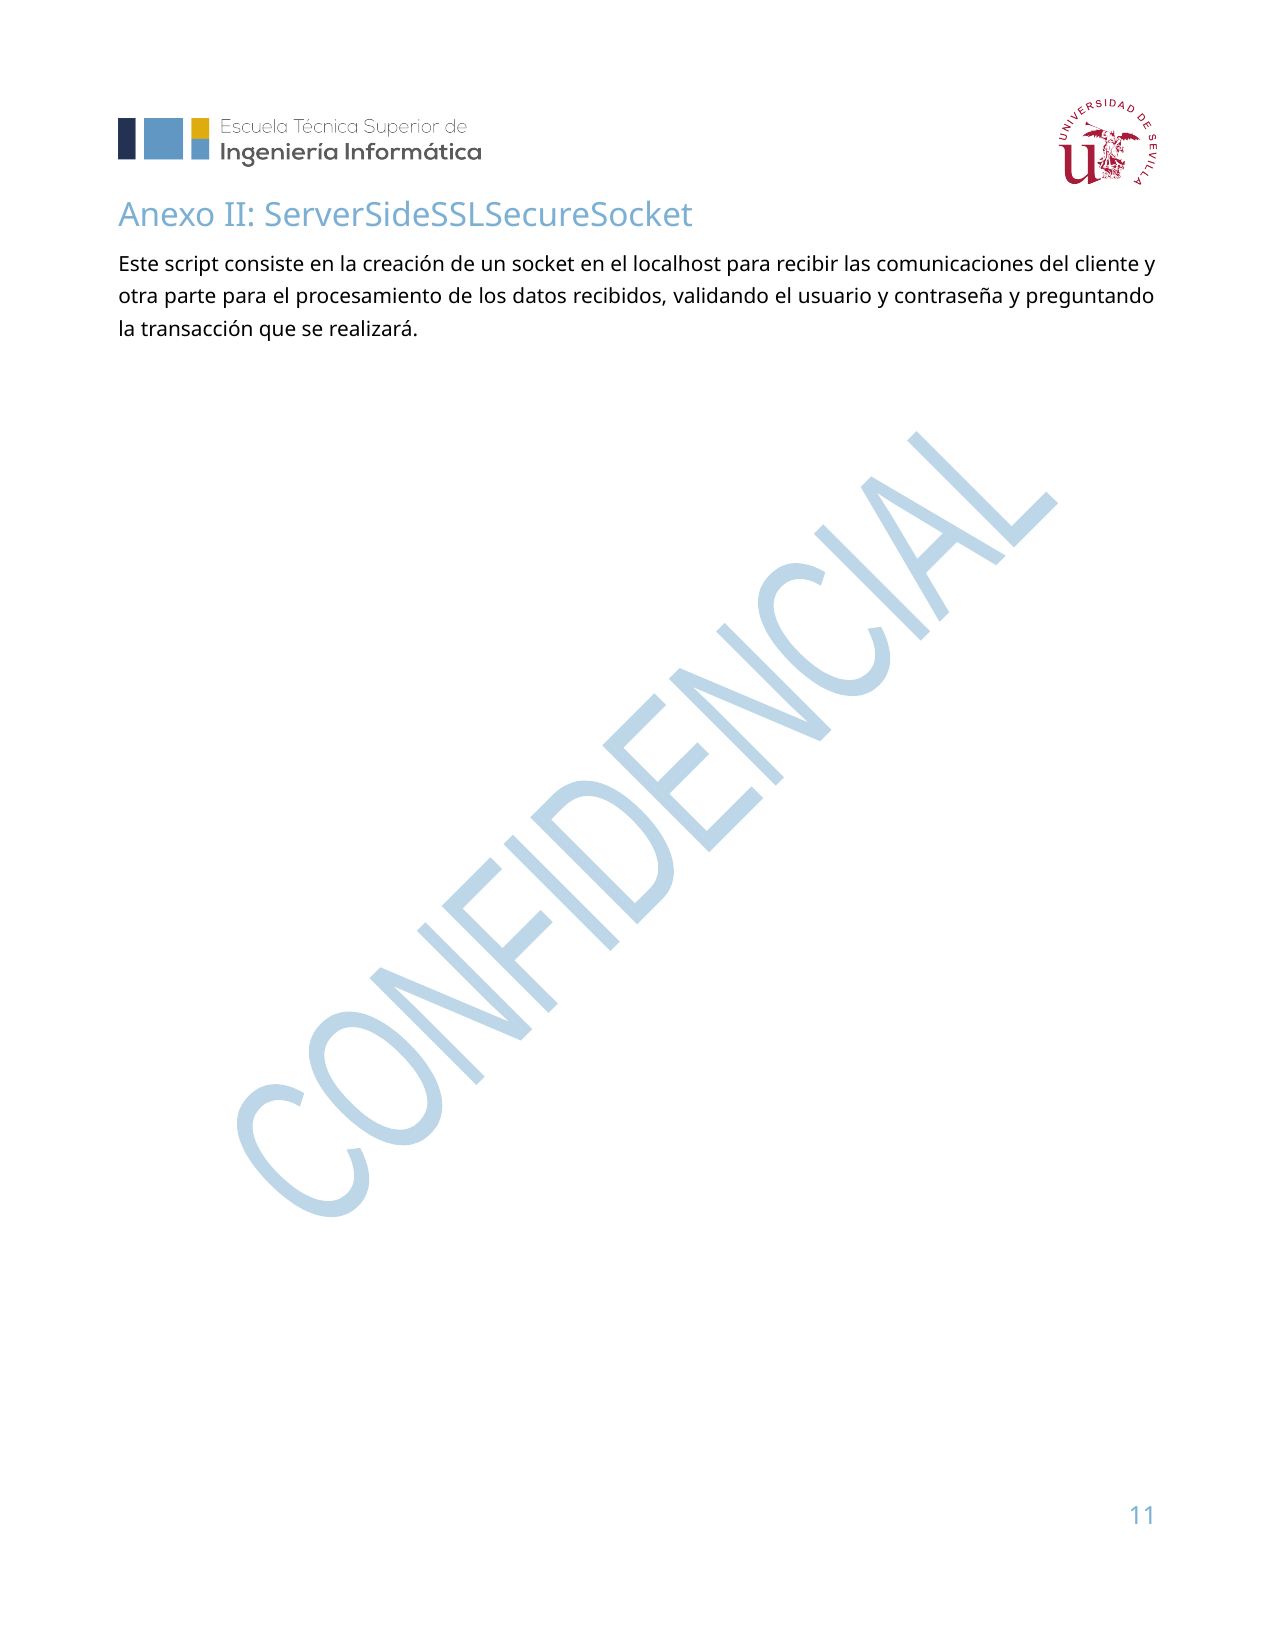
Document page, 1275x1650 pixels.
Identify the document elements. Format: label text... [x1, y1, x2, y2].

text Este script consiste en la creación de un socket en el localhost para recibir las comunicaciones del cliente y otra parte para el procesamiento de los datos recibidos, validando el usuario y contraseña y preguntando la transacción que se realizará. [118, 249, 1157, 343]
picture [118, 118, 481, 167]
subtitle Anexo II: ServerSideSSLSecureSocket [118, 191, 1157, 237]
picture [1058, 99, 1157, 185]
